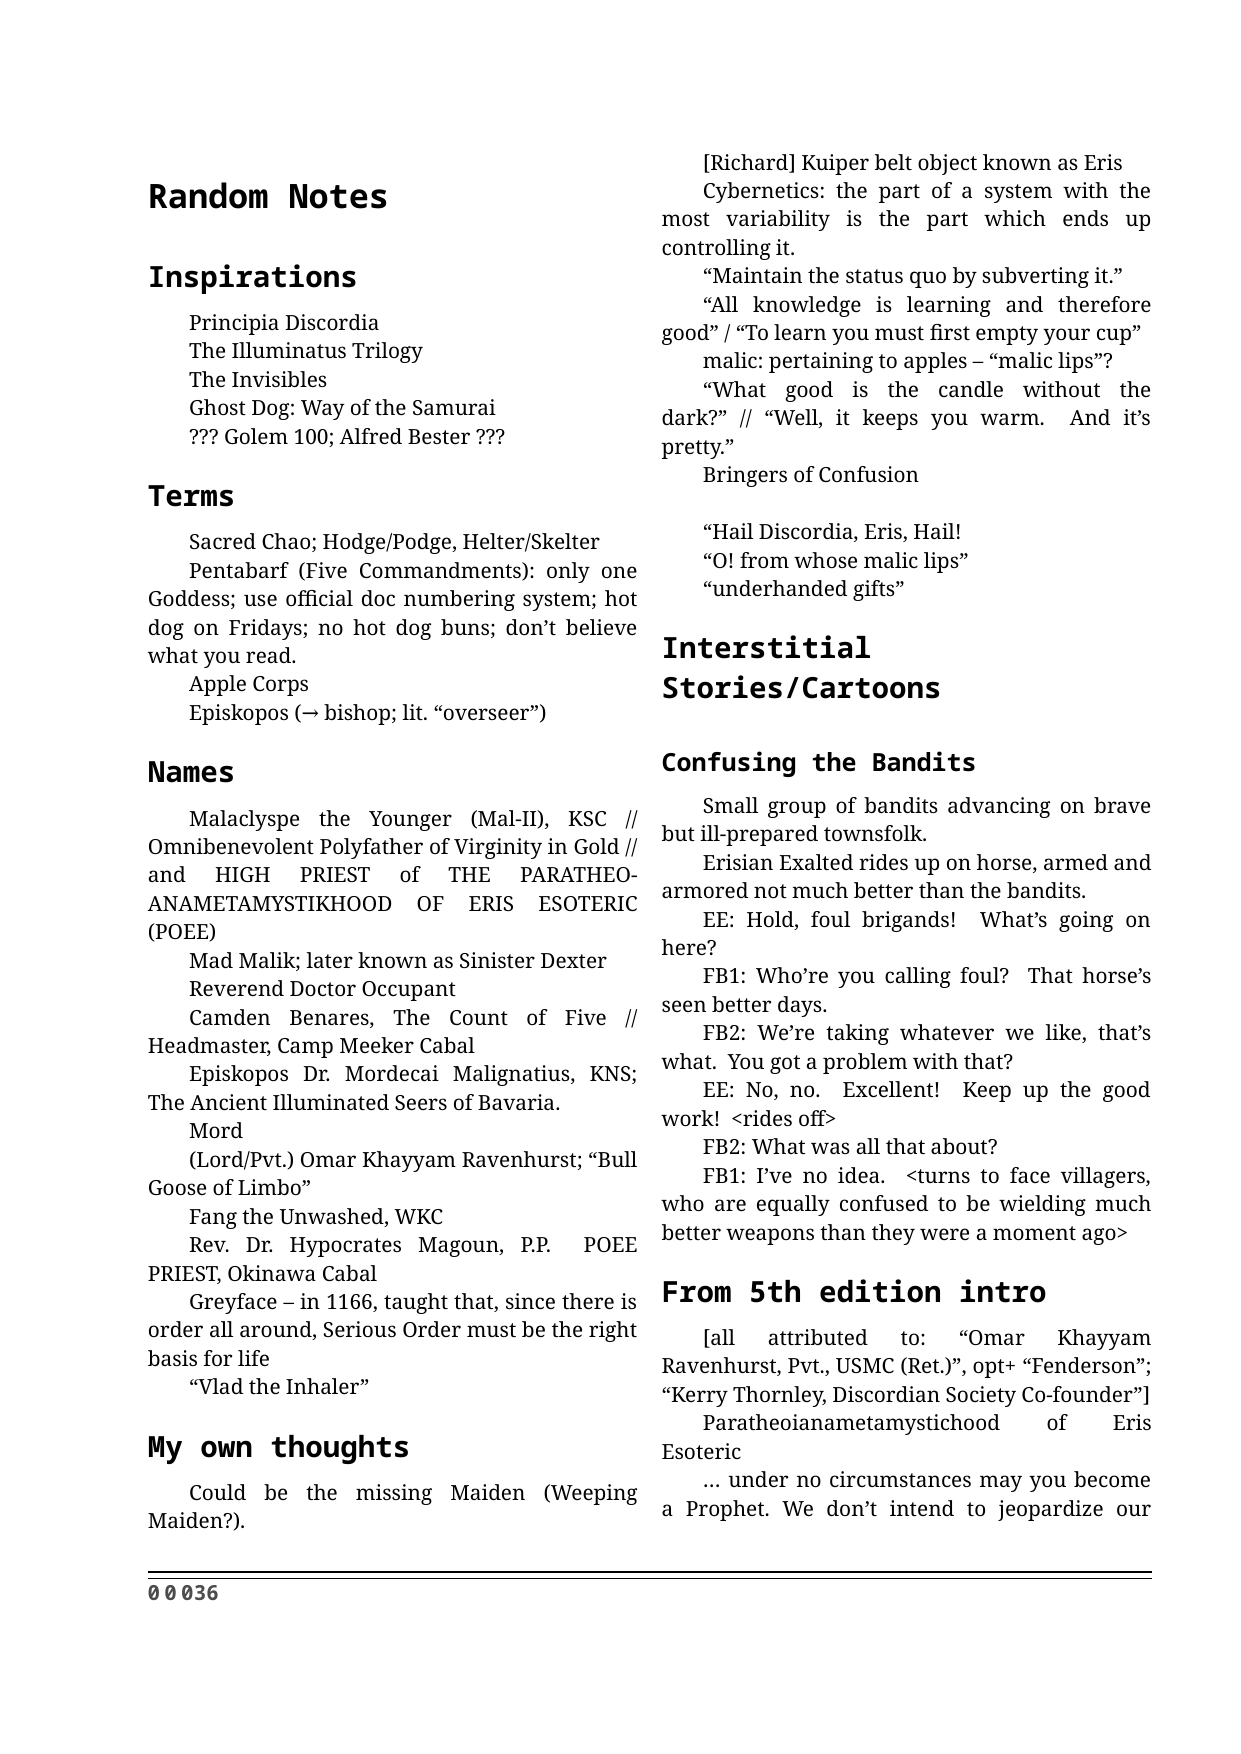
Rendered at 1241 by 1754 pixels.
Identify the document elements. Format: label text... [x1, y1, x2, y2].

text Episkopos Dr. Mordecai Malignatius, KNS; The Ancient Illuminated Seers of Bavaria. [148, 1059, 638, 1116]
text FB1: I’ve no idea. <turns to face villagers, who are equally confused to be wielding much better weapons than they were a moment ago> [661, 1161, 1152, 1246]
text Erisian Exalted rides up on horse, armed and armored not much better than the bandits. [661, 848, 1152, 905]
text ??? Golem 100; Alfred Bester ??? [148, 422, 638, 450]
text Mad Malik; later known as Sinister Dexter [148, 946, 638, 974]
text EE: No, no. Excellent! Keep up the good work! <rides off> [661, 1075, 1152, 1132]
text [Richard] Kuiper belt object known as Eris [661, 148, 1152, 176]
text Pentabarf (Five Commandments): only one Goddess; use official doc numbering system; hot dog on Fridays; no hot dog buns; don’t believe what you read. [148, 556, 638, 669]
text FB2: We’re taking whatever we like, that’s what. You got a problem with that? [661, 1018, 1152, 1075]
text “Maintain the status quo by subverting it.” [661, 261, 1152, 290]
subtitle Names [148, 751, 638, 791]
text (Lord/Pvt.) Omar Khayyam Ravenhurst; “Bull Goose of Limbo” [148, 1145, 638, 1202]
text Reverend Doctor Occupant [148, 974, 638, 1003]
text Could be the missing Maiden (Weeping Maiden?). [148, 1478, 638, 1535]
subtitle Confusing the Bandits [661, 744, 1152, 778]
text Small group of bandits advancing on brave but ill-prepared townsfolk. [661, 791, 1152, 848]
subtitle Interstitial Stories/Cartoons [661, 628, 1152, 707]
text EE: Hold, foul brigands! What’s going on here? [661, 905, 1152, 962]
text [all attributed to: “Omar Khayyam Ravenhurst, Pvt., USMC (Ret.)”, opt+ “Fenderson”; “Kerry Thornley, Discordian Society Co-founder”] [661, 1323, 1152, 1408]
text Greyface – in 1166, taught that, since there is order all around, Serious Order must be the right basis for life [148, 1287, 638, 1372]
text The Illuminatus Trilogy [148, 336, 638, 365]
text FB1: Who’re you calling foul? That horse’s seen better days. [661, 962, 1152, 1018]
text Mord [148, 1116, 638, 1145]
subtitle Inspirations [148, 256, 638, 296]
text “What good is the candle without the dark?” // “Well, it keeps you warm. And it’s pretty.” [661, 375, 1152, 460]
text “Hail Discordia, Eris, Hail! [661, 517, 1152, 546]
subtitle Random Notes [148, 173, 638, 218]
text Cybernetics: the part of a system with the most variability is the part which ends up controlling it. [661, 176, 1152, 261]
text “underhanded gifts” [661, 574, 1152, 603]
text … under no circumstances may you become a Prophet. We don’t intend to jeopardize our [661, 1465, 1152, 1522]
text “Vlad the Inhaler” [148, 1372, 638, 1401]
text Ghost Dog: Way of the Samurai [148, 393, 638, 422]
text Episkopos (→ bishop; lit. “overseer”) [148, 698, 638, 726]
text Bringers of Confusion [661, 460, 1152, 489]
text Sacred Chao; Hodge/Podge, Helter/Skelter [148, 527, 638, 556]
text Apple Corps [148, 669, 638, 698]
text Malaclyspe the Younger (Mal-II), KSC // Omnibenevolent Polyfather of Virginity in Gold // and HIGH PRIEST of THE PARATHEO-ANAMETAMYSTIKHOOD OF ERIS ESOTERIC (POEE) [148, 804, 638, 946]
subtitle From 5th edition intro [661, 1271, 1152, 1311]
text Fang the Unwashed, WKC [148, 1202, 638, 1230]
subtitle Terms [148, 475, 638, 515]
text “O! from whose malic lips” [661, 546, 1152, 574]
text FB2: What was all that about? [661, 1132, 1152, 1161]
text “All knowledge is learning and therefore good” / “To learn you must first empty your cup” [661, 290, 1152, 347]
subtitle My own thoughts [148, 1426, 638, 1466]
text Paratheoianametamystichood of Eris Esoteric [661, 1408, 1152, 1465]
text The Invisibles [148, 365, 638, 393]
text Principia Discordia [148, 308, 638, 336]
text Camden Benares, The Count of Five // Headmaster, Camp Meeker Cabal [148, 1003, 638, 1059]
text Rev. Dr. Hypocrates Magoun, P.P. POEE PRIEST, Okinawa Cabal [148, 1230, 638, 1287]
text malic: pertaining to apples – “malic lips”? [661, 347, 1152, 375]
